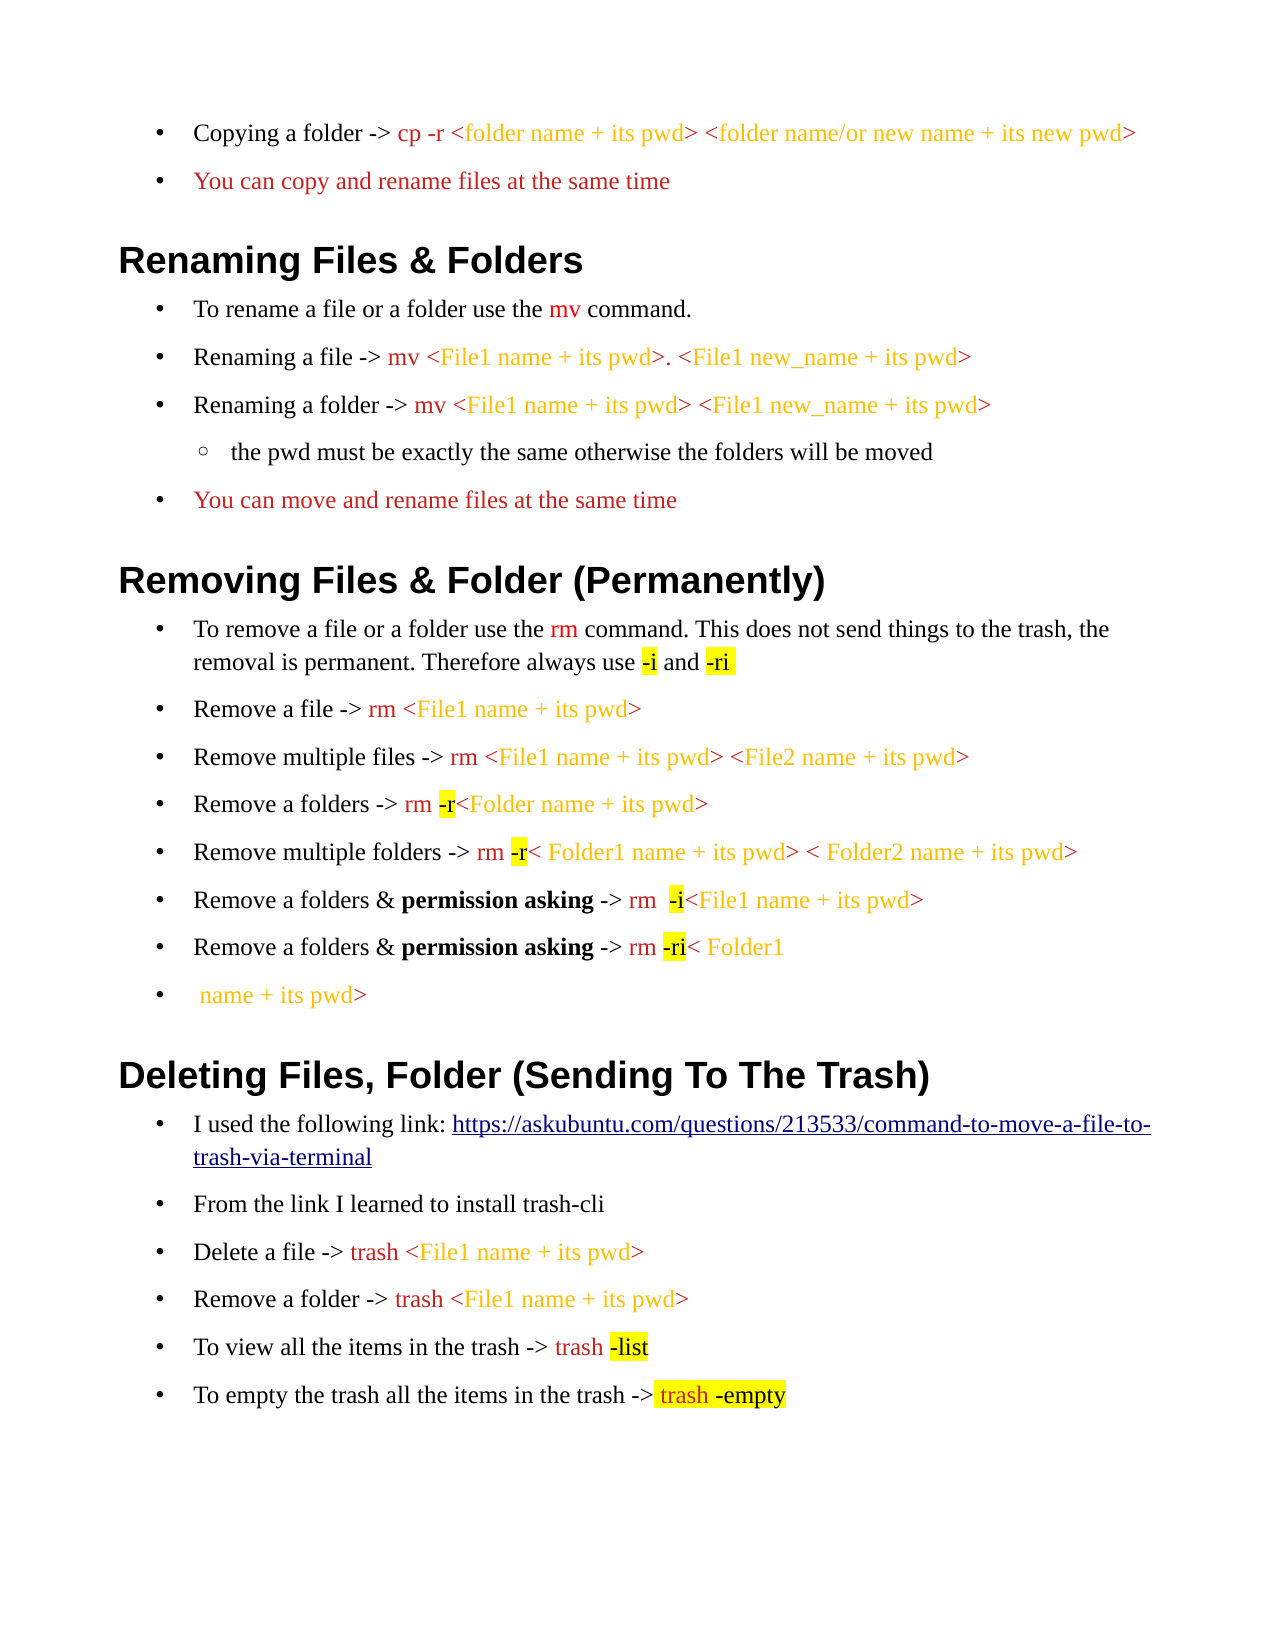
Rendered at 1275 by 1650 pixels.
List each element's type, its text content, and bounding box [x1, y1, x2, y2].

list Renaming a folder -> mv <File1 name + its pwd> <File1 new_name + its pwd> [156, 390, 1157, 418]
list Copying a folder -> cp -r <folder name + its pwd> <folder name/or new name + its new pwd> [156, 118, 1157, 147]
list I used the following link: https://askubuntu.com/questions/213533/command-to-move-a-file-to-trash-via-terminal [156, 1109, 1157, 1170]
list To rename a file or a folder use the mv command. [156, 294, 1157, 323]
subtitle Renaming Files & Folders [118, 238, 1157, 282]
list Remove multiple files -> rm <File1 name + its pwd> <File2 name + its pwd> [156, 742, 1157, 771]
list Remove a folder -> trash <File1 name + its pwd> [156, 1284, 1157, 1313]
list You can copy and rename files at the same time [156, 166, 1157, 194]
list Delete a file -> trash <File1 name + its pwd> [156, 1237, 1157, 1266]
list From the link I learned to install trash-cli [156, 1189, 1157, 1218]
list Remove a file -> rm <File1 name + its pwd> [156, 694, 1157, 723]
list You can move and rename files at the same time [156, 485, 1157, 514]
list the pwd must be exactly the same otherwise the folders will be moved [193, 437, 1157, 466]
subtitle Deleting Files, Folder (Sending To The Trash) [118, 1052, 1157, 1096]
list To view all the items in the trash -> trash -list [156, 1332, 1157, 1361]
list Remove a folders -> rm -r<Folder name + its pwd> [156, 789, 1157, 818]
subtitle Removing Files & Folder (Permanently) [118, 557, 1157, 601]
list Remove a folders & permission asking -> rm -i<File1 name + its pwd> [156, 885, 1157, 913]
list name + its pwd> [156, 980, 1157, 1009]
list Remove a folders & permission asking -> rm -ri< Folder1 [156, 932, 1157, 961]
list Remove multiple folders -> rm -r< Folder1 name + its pwd> < Folder2 name + its pwd> [156, 837, 1157, 866]
list To empty the trash all the items in the trash -> trash -empty [156, 1380, 1157, 1408]
list Renaming a file -> mv <File1 name + its pwd>. <File1 new_name + its pwd> [156, 342, 1157, 371]
list To remove a file or a folder use the rm command. This does not send things to the trash, the removal is permanent. Therefore always use -i and -ri [156, 614, 1157, 675]
